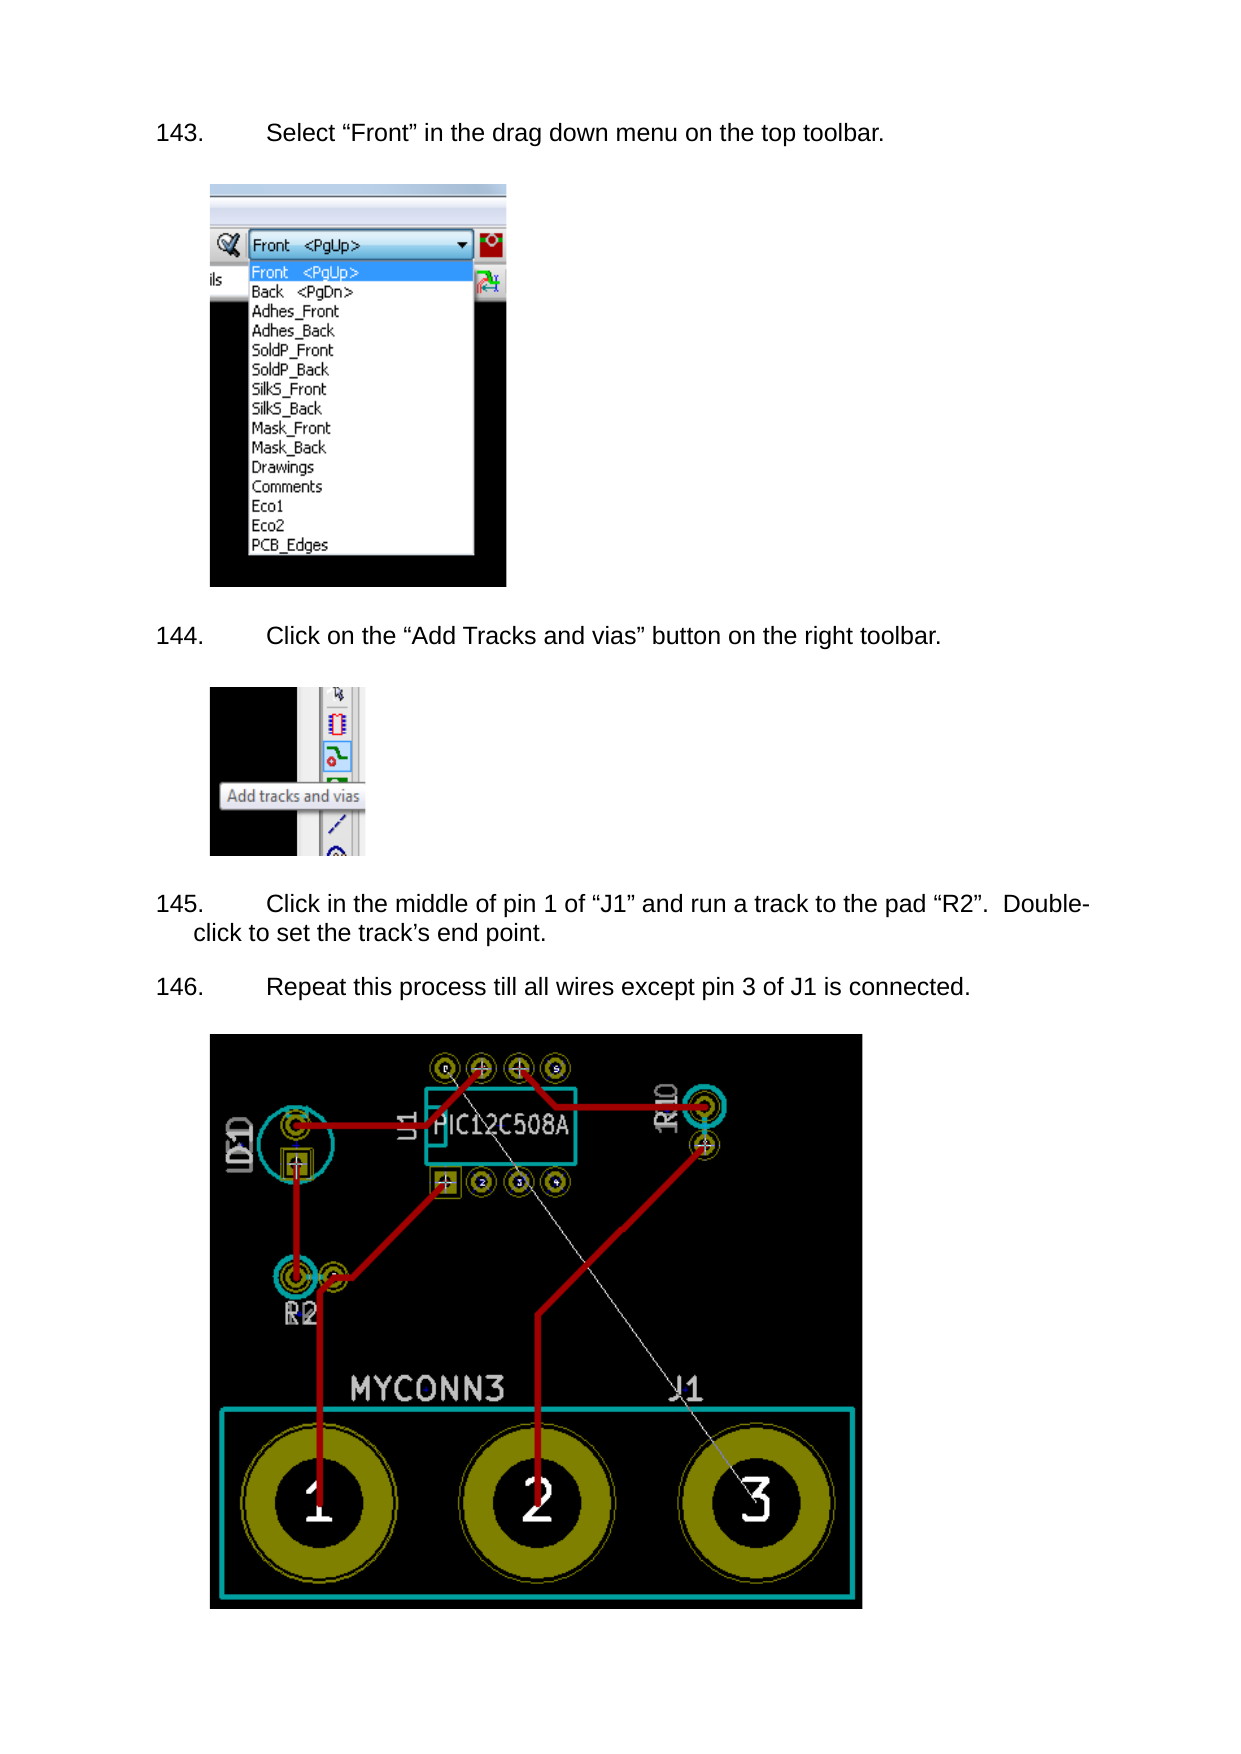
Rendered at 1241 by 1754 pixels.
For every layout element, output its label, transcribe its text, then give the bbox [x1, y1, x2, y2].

picture [209, 1034, 863, 1609]
list Click on the “Add Tracks and vias” button on the right toolbar. [156, 621, 1122, 864]
list Select “Front” in the drag down menu on the top toolbar. [156, 118, 1122, 596]
list Repeat this process till all wires except pin 3 of J1 is connected. [156, 972, 1122, 1000]
picture [209, 184, 507, 587]
list Click in the middle of pin 1 of “J1” and run a track to the pad “R2”. Double-click to set the track’s end point. [156, 889, 1122, 947]
picture [209, 687, 366, 856]
